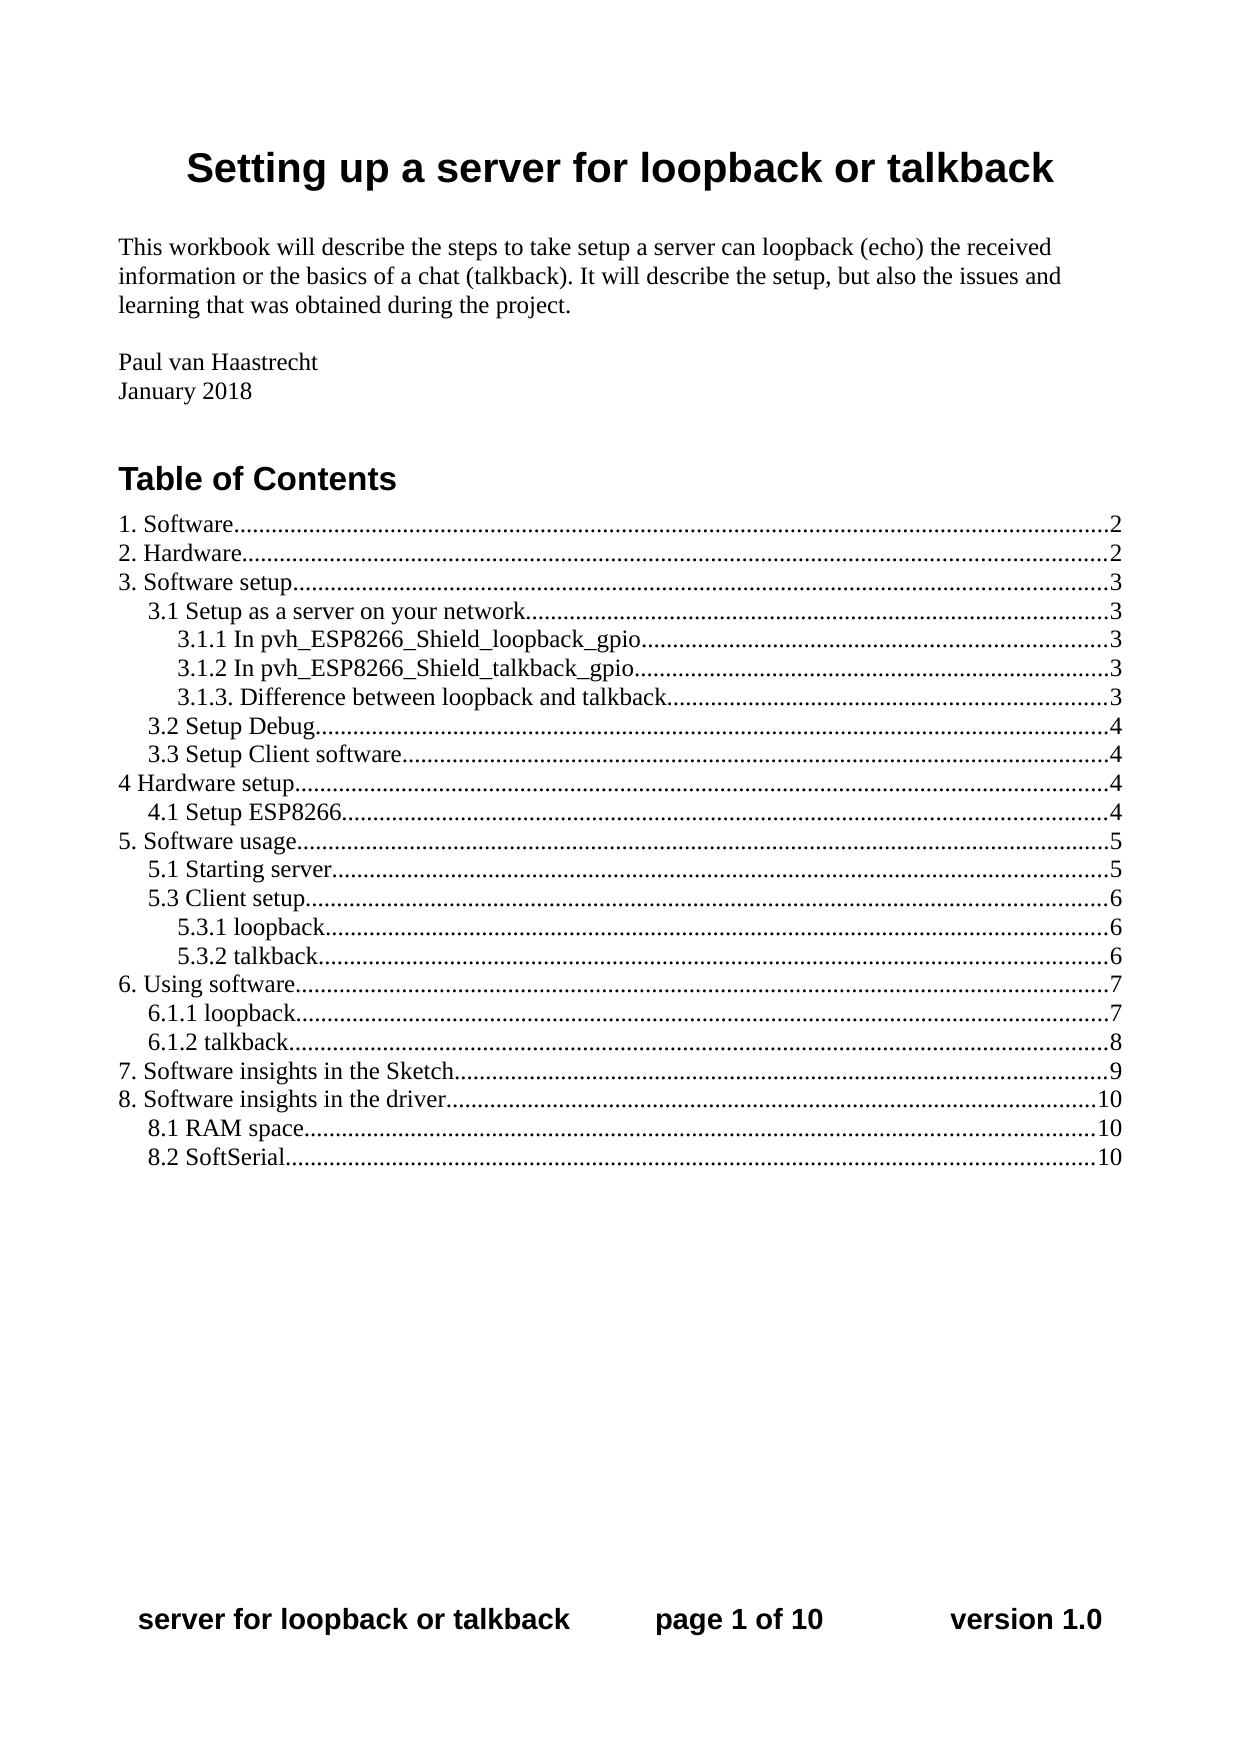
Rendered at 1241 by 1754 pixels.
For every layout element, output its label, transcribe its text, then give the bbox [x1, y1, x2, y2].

text This workbook will describe the steps to take setup a server can loopback (echo) the received information or the basics of a chat (talkback). It will describe the setup, but also the issues and learning that was obtained during the project. [118, 232, 1122, 318]
text 5.3 Client setup 6 [148, 883, 1122, 912]
text 3.2 Setup Debug 4 [148, 711, 1122, 739]
text 7. Software insights in the Sketch 9 [118, 1056, 1122, 1084]
text 3.1.3. Difference between loopback and talkback 3 [177, 682, 1122, 711]
text 3.1.2 In pvh_ESP8266_Shield_talkback_gpio 3 [177, 653, 1122, 682]
title Setting up a server for loopback or talkback [118, 143, 1122, 191]
text Paul van Haastrecht [118, 347, 1122, 376]
text 4.1 Setup ESP8266 4 [148, 797, 1122, 826]
text 5.1 Starting server 5 [148, 854, 1122, 883]
text 5. Software usage 5 [118, 826, 1122, 854]
text 6.1.2 talkback 8 [148, 1027, 1122, 1056]
text 5.3.2 talkback 6 [177, 941, 1122, 969]
subtitle Table of Contents [118, 458, 1122, 497]
text 4 Hardware setup 4 [118, 768, 1122, 797]
text 6. Using software 7 [118, 969, 1122, 998]
text 5.3.1 loopback 6 [177, 912, 1122, 941]
text 8.2 SoftSerial 10 [148, 1142, 1122, 1171]
text 8. Software insights in the driver 10 [118, 1084, 1122, 1113]
text 2. Hardware 2 [118, 538, 1122, 567]
text 3.1 Setup as a server on your network 3 [148, 596, 1122, 624]
text 3.3 Setup Client software 4 [148, 739, 1122, 768]
text 6.1.1 loopback 7 [148, 998, 1122, 1027]
text 3. Software setup 3 [118, 567, 1122, 596]
text 1. Software 2 [118, 509, 1122, 538]
text 8.1 RAM space 10 [148, 1113, 1122, 1142]
text 3.1.1 In pvh_ESP8266_Shield_loopback_gpio 3 [177, 624, 1122, 653]
text January 2018 [118, 376, 1122, 405]
